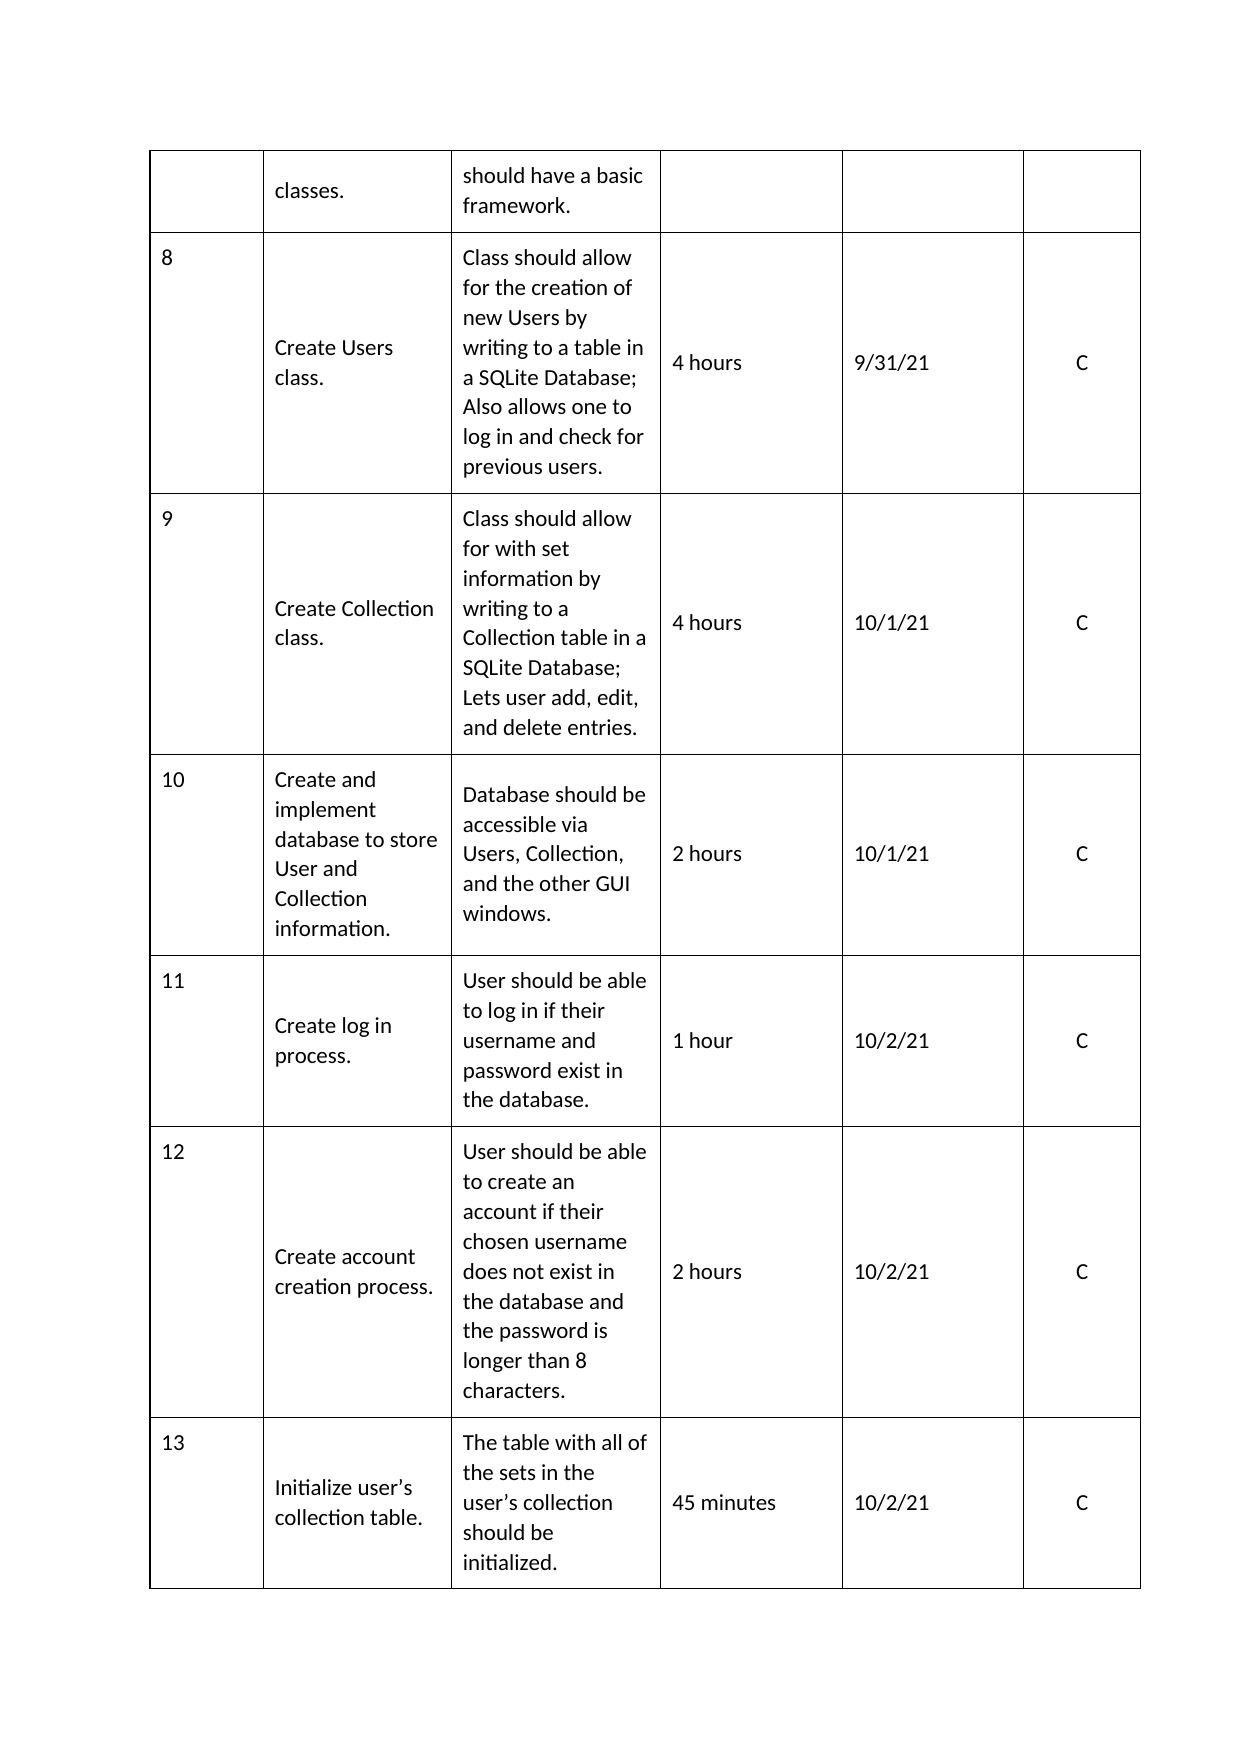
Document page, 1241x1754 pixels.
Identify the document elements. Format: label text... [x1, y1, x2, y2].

table_cell 4 hours [661, 494, 842, 753]
table_cell Initialize user’s collection table. [264, 1418, 451, 1588]
table_cell 13 [151, 1418, 263, 1588]
table_cell C [1024, 956, 1140, 1126]
table_cell 10/1/21 [843, 755, 1023, 954]
table_cell Create Users class. [264, 233, 451, 492]
table_cell 45 minutes [661, 1418, 842, 1588]
table_cell 8 [151, 233, 263, 492]
table_cell 2 hours [661, 755, 842, 954]
table_cell 9 [151, 494, 263, 753]
table_cell User should be able to log in if their username and password exist in the database. [452, 956, 660, 1126]
table_cell C [1024, 1127, 1140, 1417]
table_cell Create log in process. [264, 956, 451, 1126]
table_cell 10 [151, 755, 263, 954]
table_cell 10/2/21 [843, 1418, 1023, 1588]
table_cell 11 [151, 956, 263, 1126]
table_cell 1 hour [661, 956, 842, 1126]
table_cell Database should be accessible via Users, Collection, and the other GUI windows. [452, 755, 660, 954]
table_cell [661, 151, 842, 232]
table_cell 12 [151, 1127, 263, 1417]
table_cell C [1024, 494, 1140, 753]
table_cell C [1024, 233, 1140, 492]
table_cell [843, 151, 1023, 232]
table_cell Class should allow for the creation of new Users by writing to a table in a SQLite Database; Also allows one to log in and check for previous users. [452, 233, 660, 492]
table_cell 9/31/21 [843, 233, 1023, 492]
table_cell [151, 151, 263, 232]
table_cell Create and implement database to store User and Collection information. [264, 755, 451, 954]
table_cell 10/2/21 [843, 1127, 1023, 1417]
table_cell C [1024, 755, 1140, 954]
table_cell Create account creation process. [264, 1127, 451, 1417]
table_cell The table with all of the sets in the user’s collection should be initialized. [452, 1418, 660, 1588]
table_cell C [1024, 1418, 1140, 1588]
table_cell 4 hours [661, 233, 842, 492]
table_cell should have a basic framework. [452, 151, 660, 232]
table_cell User should be able to create an account if their chosen username does not exist in the database and the password is longer than 8 characters. [452, 1127, 660, 1417]
table_cell Create Collection class. [264, 494, 451, 753]
table_cell classes. [264, 151, 451, 232]
table_cell 2 hours [661, 1127, 842, 1417]
table_cell 10/1/21 [843, 494, 1023, 753]
table_cell Class should allow for with set information by writing to a Collection table in a SQLite Database; Lets user add, edit, and delete entries. [452, 494, 660, 753]
table_cell [1024, 151, 1140, 232]
table_cell 10/2/21 [843, 956, 1023, 1126]
